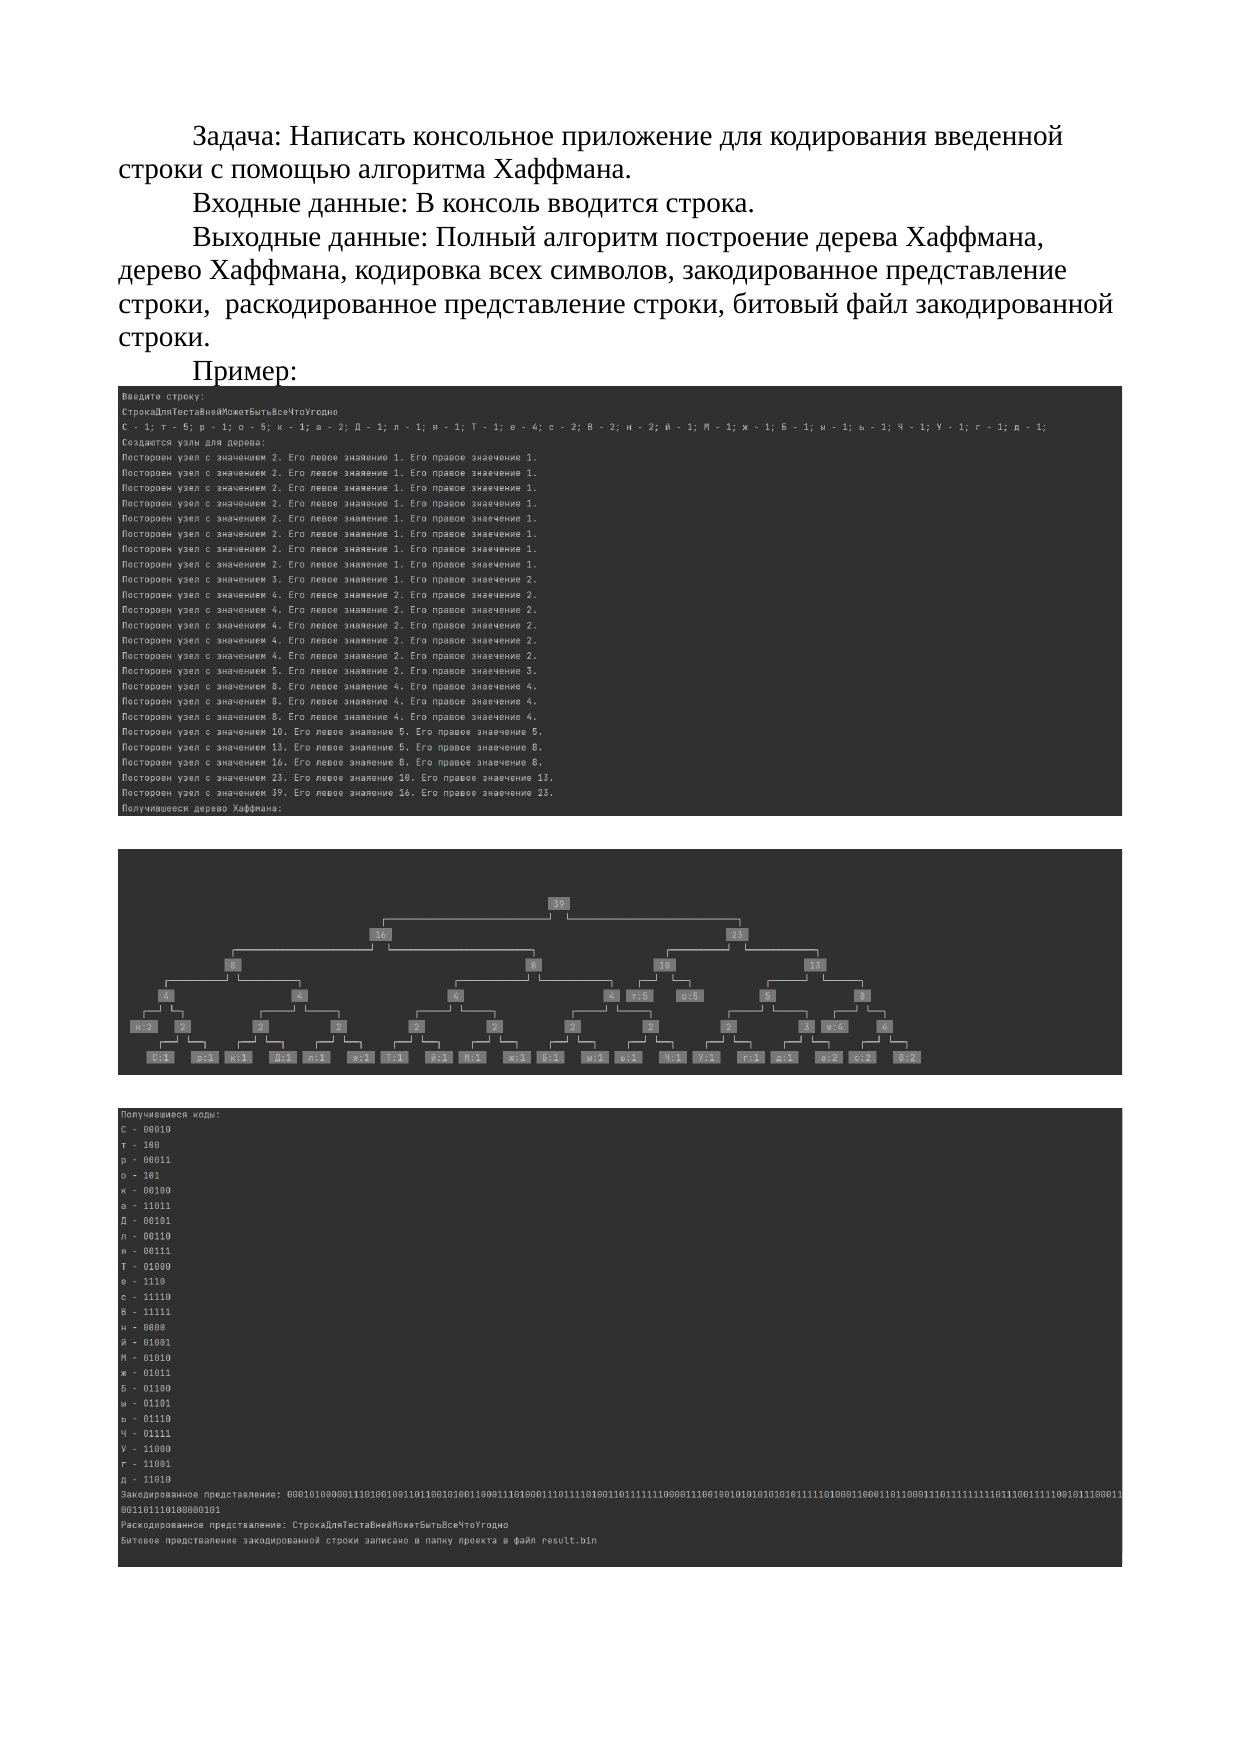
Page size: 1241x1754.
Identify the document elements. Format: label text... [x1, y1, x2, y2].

text Задача: Написать консольное приложение для кодирования введенной строки с помощью алгоритма Хаффмана. [118, 118, 1122, 185]
text Входные данные: В консоль вводится строка. [118, 185, 1122, 219]
text Пример: [118, 353, 1122, 386]
picture [118, 849, 1123, 1075]
picture [118, 1108, 1123, 1567]
text Выходные данные: Полный алгоритм построение дерева Хаффмана, дерево Хаффмана, кодировка всех символов, закодированное представление строки, раскодированное представление строки, битовый файл закодированной строки. [118, 219, 1122, 353]
picture [118, 386, 1123, 816]
